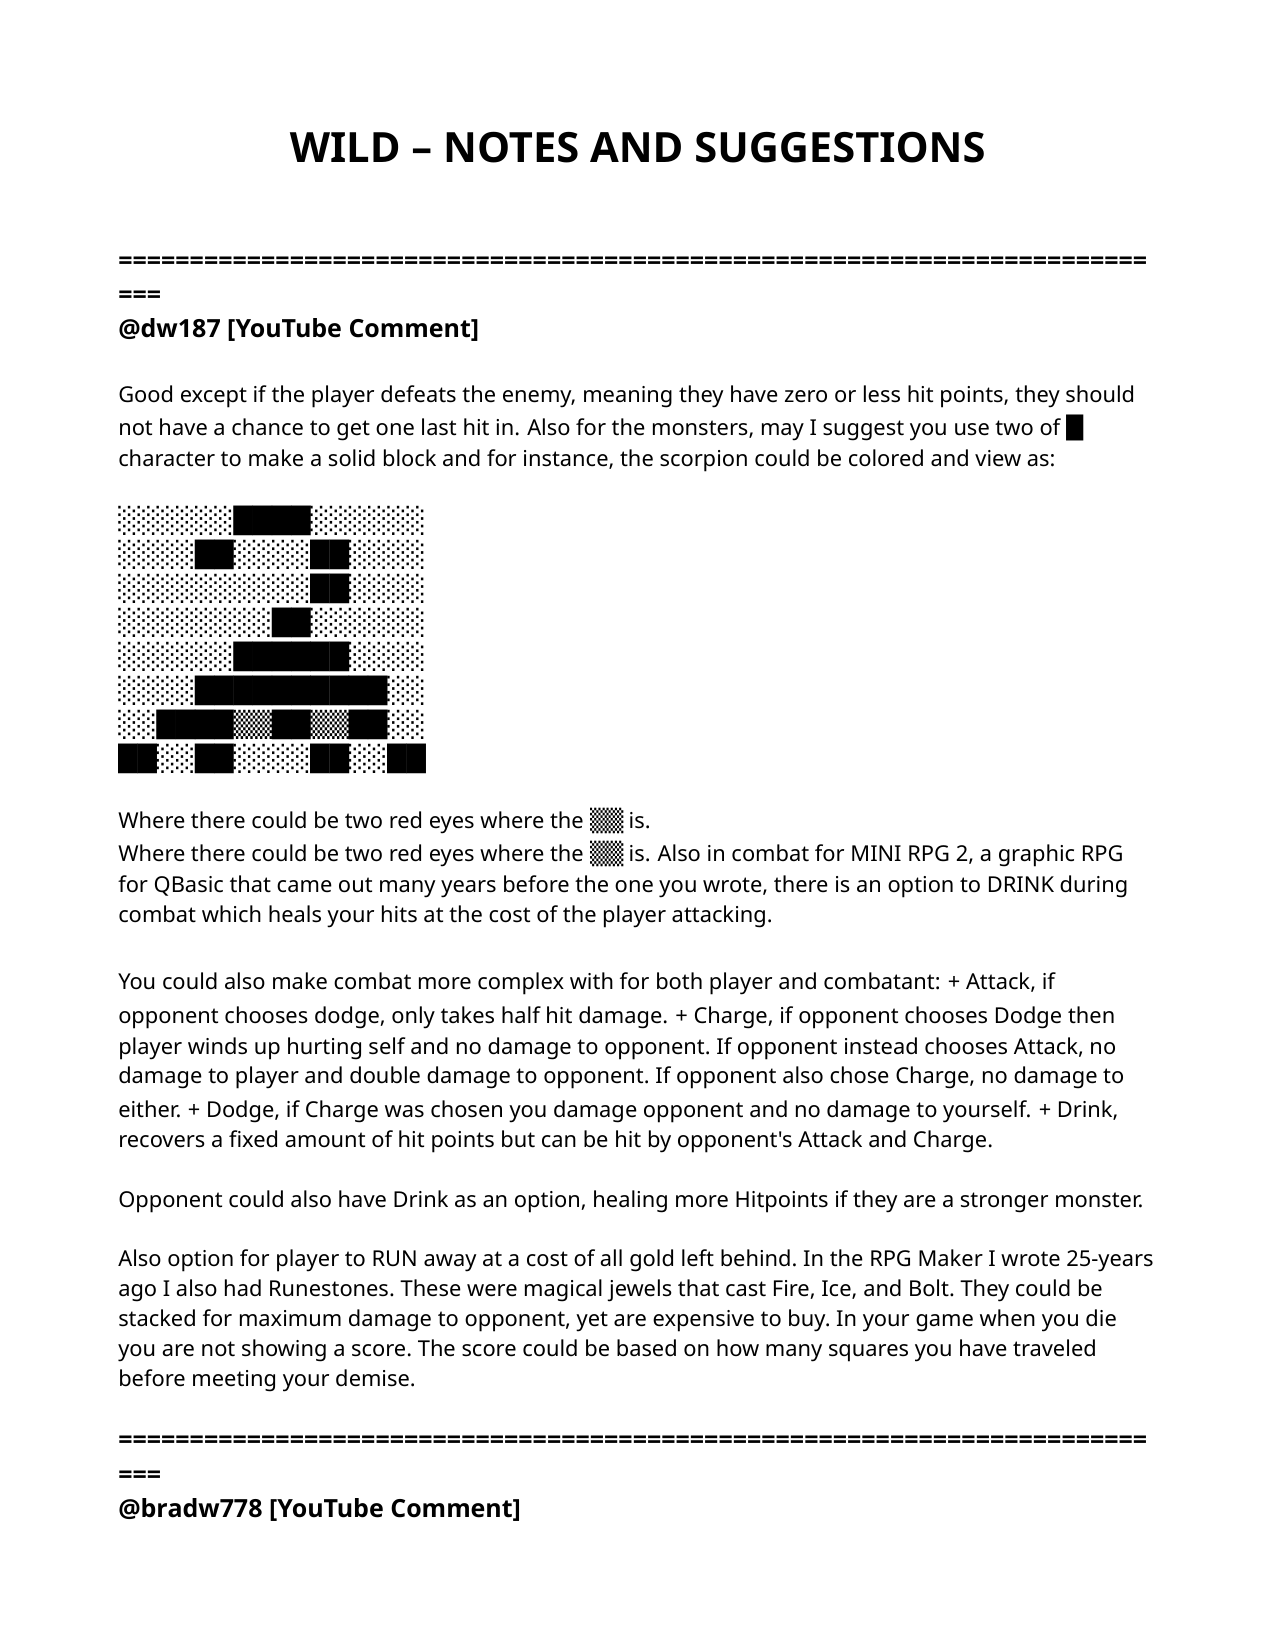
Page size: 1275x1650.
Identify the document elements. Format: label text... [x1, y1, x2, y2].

text @bradw778 [YouTube Comment] [118, 1490, 1157, 1524]
text Opponent could also have Drink as an option, healing more Hitpoints if they are a stronger monster. [118, 1184, 1157, 1214]
text Also option for player to RUN away at a cost of all gold left behind. In the RPG Maker I wrote 25-years ago I also had Runestones. These were magical jewels that cast Fire, Ice, and Bolt. They could be stacked for maximum damage to opponent, yet are expensive to buy. In your game when you die you are not showing a score. The score could be based on how many squares you have traveled before meeting your demise. [118, 1243, 1157, 1392]
text ░░░░░░░░██░░░░░░ [118, 605, 1157, 639]
text ██░░██░░░░██░░██ [118, 741, 1157, 775]
text ░░░░██████████░░ [118, 673, 1157, 707]
text You could also make combat more complex with for both player and combatant: + Attack, if opponent chooses dodge, only takes half hit damage. + Charge, if opponent chooses Dodge then player winds up hurting self and no damage to opponent. If opponent instead chooses Attack, no damage to player and double damage to opponent. If opponent also chose Charge, no damage to either. + Dodge, if Charge was chosen you damage opponent and no damage to yourself. + Drink, recovers a fixed amount of hit points but can be hit by opponent's Attack and Charge. [118, 962, 1157, 1154]
text WILD – NOTES AND SUGGESTIONS [118, 118, 1157, 175]
text ░░░░░░██████░░░░ [118, 639, 1157, 673]
text ░░░░░░░░░░██░░░░ [118, 571, 1157, 605]
text Good except if the player defeats the enemy, meaning they have zero or less hit points, they should not have a chance to get one last hit in. Also for the monsters, may I suggest you use two of █ character to make a solid block and for instance, the scorpion could be colored and view as: [118, 379, 1157, 473]
text ░░░░██░░░░██░░░░ [118, 537, 1157, 571]
text @dw187 [YouTube Comment] [118, 311, 1157, 345]
text ░░░░░░████░░░░░░ [118, 503, 1157, 537]
text Where there could be two red eyes where the ▒▒ is. [118, 805, 1157, 835]
text Where there could be two red eyes where the ▒▒ is. Also in combat for MINI RPG 2, a graphic RPG for QBasic that came out many years before the one you wrote, there is an option to DRINK during combat which heals your hits at the cost of the player attacking. [118, 835, 1157, 928]
text =========================================================================== [118, 1422, 1157, 1490]
text ░░████▒▒██▒▒██░░ [118, 707, 1157, 741]
text =========================================================================== [118, 243, 1157, 311]
